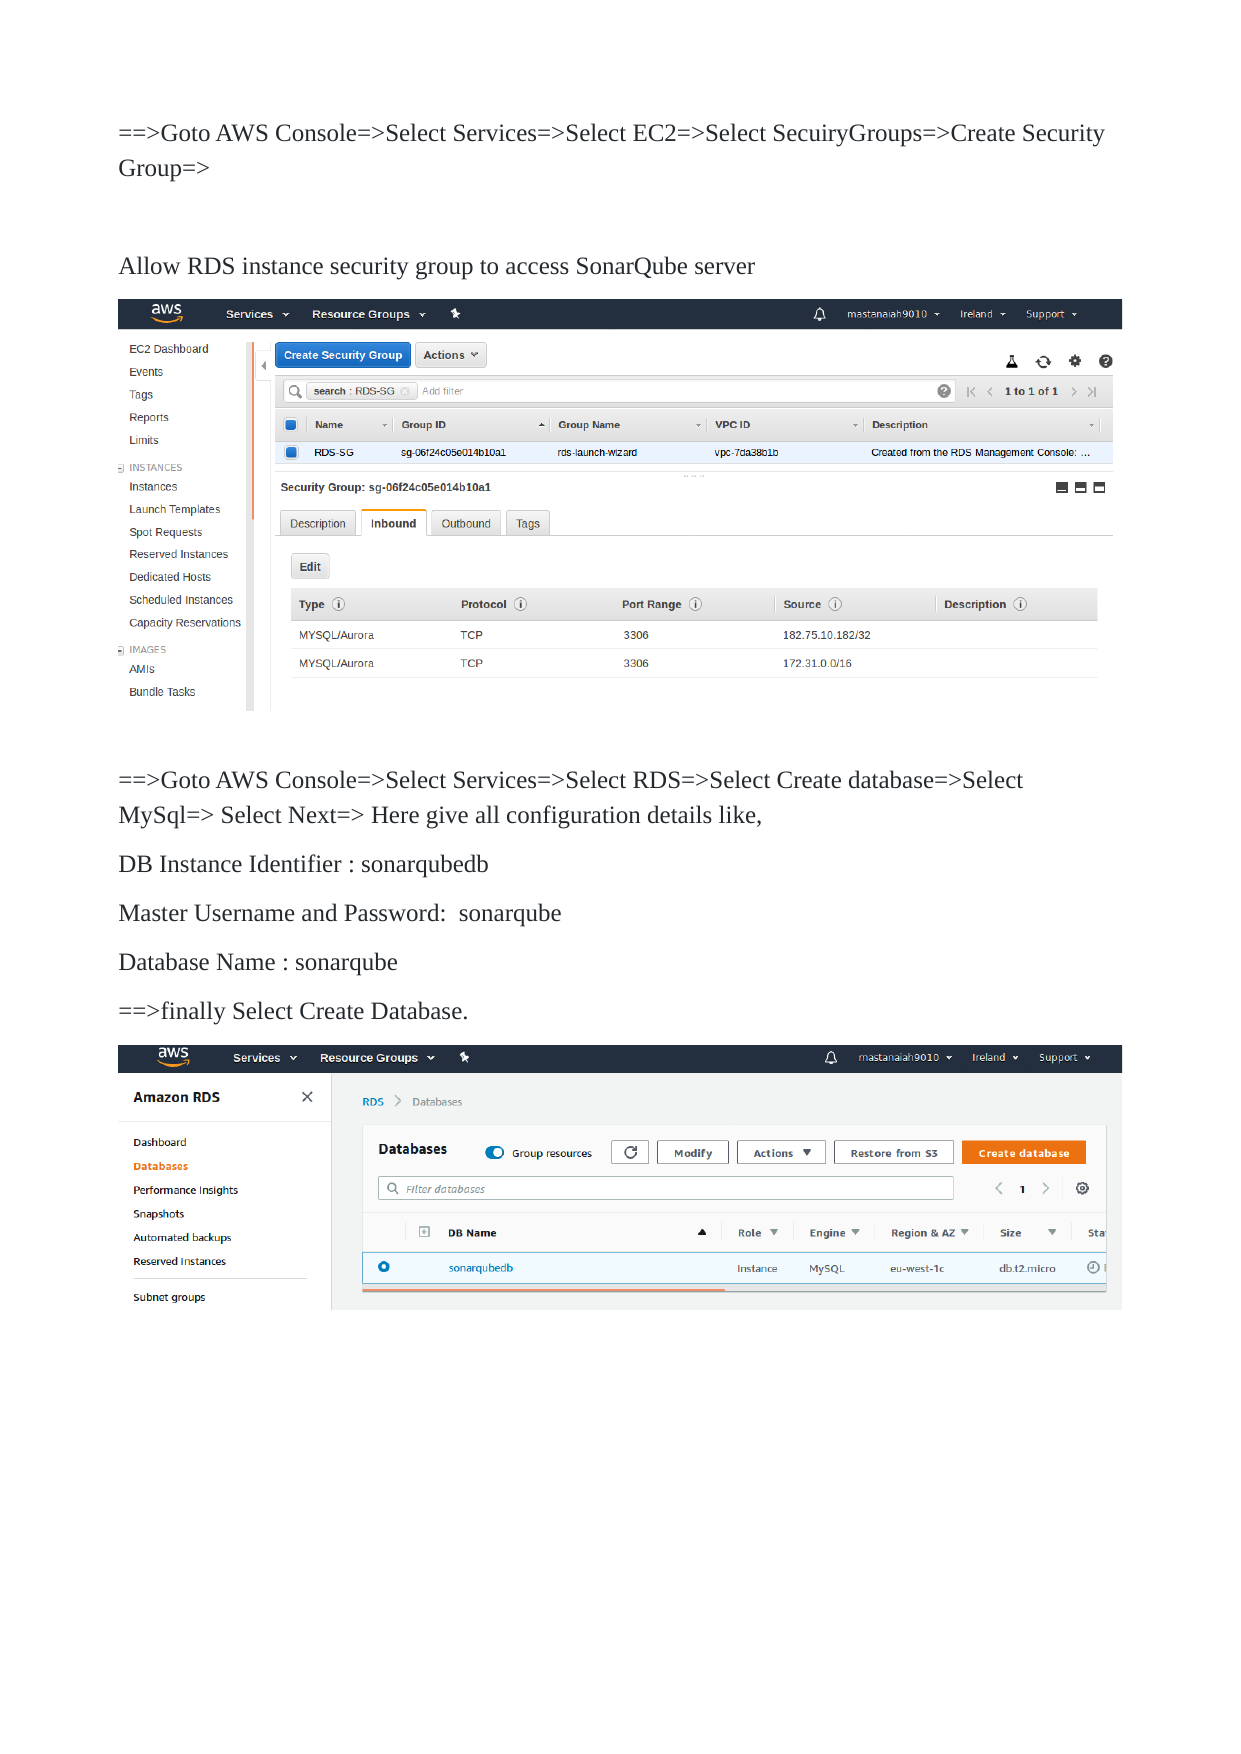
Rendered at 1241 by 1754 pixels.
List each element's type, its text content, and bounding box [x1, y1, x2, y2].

text Allow RDS instance security group to access SonarQube server [118, 251, 1122, 279]
text ==>Goto AWS Console=>Select Services=>Select RDS=>Select Create database=>Select MySql=> Select Next=> Here give all configuration details like, [118, 765, 1122, 828]
picture [118, 1045, 1123, 1310]
text ==>finally Select Create Database. [118, 996, 1122, 1025]
text Database Name : sonarqube [118, 947, 1122, 976]
text DB Instance Identifier : sonarqubedb [118, 849, 1122, 877]
text Master Username and Password: sonarqube [118, 898, 1122, 927]
text ==>Goto AWS Console=>Select Services=>Select EC2=>Select SecuiryGroups=>Create Security Group=> [118, 118, 1122, 181]
picture [118, 299, 1123, 711]
